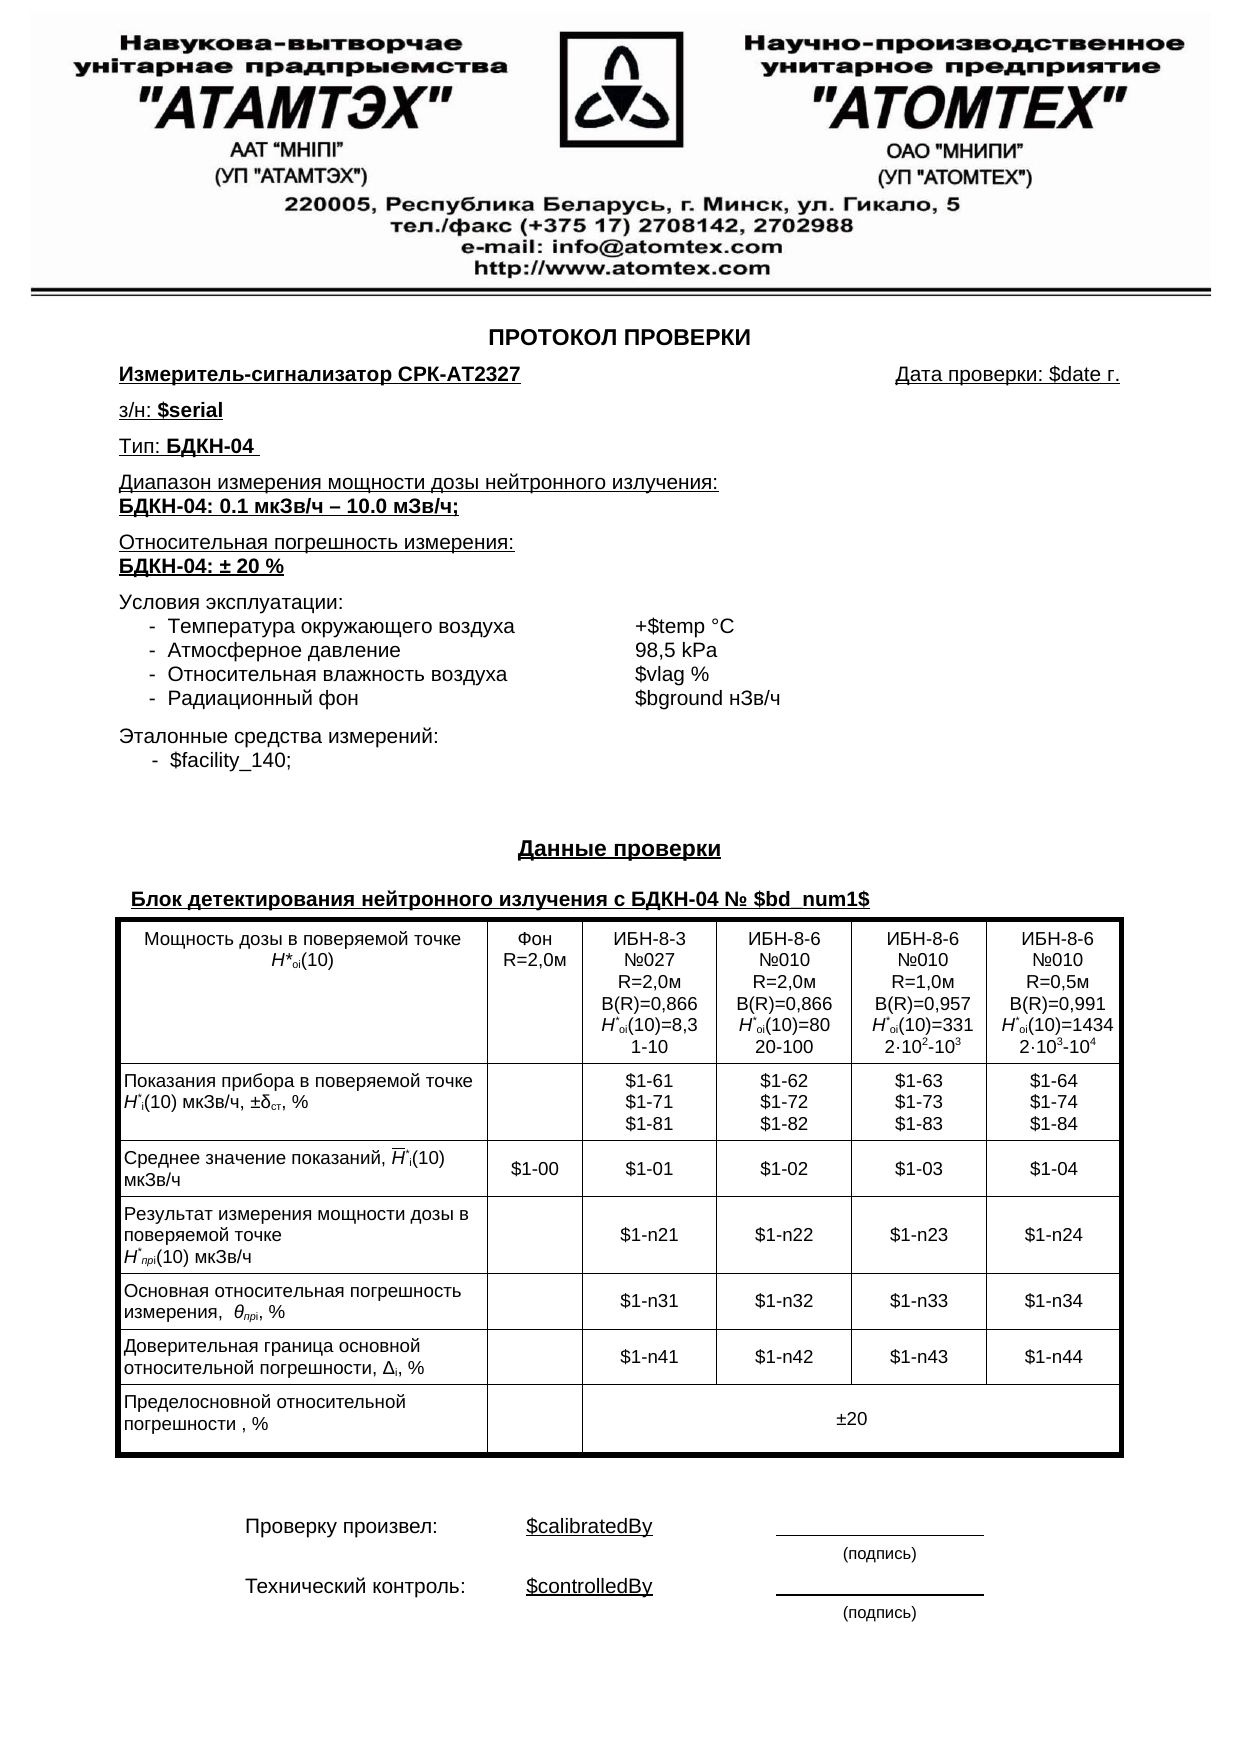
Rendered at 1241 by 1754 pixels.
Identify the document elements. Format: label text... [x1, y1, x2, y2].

text з/н: $serial [119, 398, 1120, 422]
table_cell ±20 [583, 1385, 1119, 1452]
table_cell $1-n43 [852, 1330, 986, 1384]
table_cell $controlledBy [521, 1568, 759, 1603]
table_cell Пределосновной относительной погрешности , % [121, 1385, 487, 1452]
text Данные проверки [119, 834, 1120, 861]
table_cell Основная относительная погрешность измерения, θпрi, % [121, 1274, 487, 1328]
table_cell Среднее значение показаний, H*i(10) мкЗв/ч [121, 1141, 487, 1196]
table_cell $1-n22 [717, 1197, 851, 1273]
table_cell Доверительная граница основной относительной погрешности, Δi, % [121, 1330, 487, 1384]
table_cell [759, 1568, 1000, 1603]
text - $facility_140; [151, 748, 1120, 772]
table_cell Мощность дозы в поверяемой точке H*oi(10) [121, 922, 487, 1063]
table_header Блок детектирования нейтронного излучения с БДКН-04 № $bd_num1$ [118, 881, 1121, 917]
text Относительная погрешность измерения: [119, 529, 1120, 553]
table_cell $1-64 $1-74 $1-84 [987, 1064, 1119, 1140]
table_cell Фон R=2,0м [488, 922, 582, 1063]
table_cell $1-n33 [852, 1274, 986, 1328]
table_header $calibratedBy [521, 1508, 759, 1544]
table_cell Технический контроль: [239, 1568, 521, 1603]
table_cell $1-n44 [987, 1330, 1119, 1384]
table_header [759, 1508, 1000, 1544]
text Диапазон измерения мощности дозы нейтронного излучения: [119, 470, 1120, 494]
table_cell $1-n34 [987, 1274, 1119, 1328]
table_cell $1-04 [987, 1141, 1119, 1196]
text Измеритель-сигнализатор СРК-АТ2327 Дата проверки: $date г. [119, 362, 1120, 386]
table_cell ИБН-8-6 №010 R=1,0м B(R)=0,957 H*oi(10)=331 2·102-103 [852, 922, 986, 1063]
table_cell [521, 1603, 759, 1627]
table_cell [488, 1064, 582, 1140]
text - Радиационный фон $bground нЗв/ч [149, 685, 1120, 709]
picture [30, 12, 1212, 298]
text БДКН-04: ± 20 % [119, 553, 1120, 577]
table_cell [239, 1544, 521, 1568]
text ПРОТОКОЛ ПРОВЕРКИ [119, 323, 1120, 350]
table_cell $1-n32 [717, 1274, 851, 1328]
table_cell [521, 1544, 759, 1568]
table_cell $1-03 [852, 1141, 986, 1196]
table_cell ИБН-8-6 №010 R=2,0м B(R)=0,866 H*oi(10)=80 20-100 [717, 922, 851, 1063]
table_cell $1-61 $1-71 $1-81 [583, 1064, 716, 1140]
table_cell $1-00 [488, 1141, 582, 1196]
table_cell (подпись) [759, 1544, 1000, 1568]
text - Относительная влажность воздуха $vlag % [149, 661, 1120, 685]
table_cell [488, 1197, 582, 1273]
text - Температура окружающего воздуха +$temp °C [149, 613, 1120, 637]
table_cell $1-n24 [987, 1197, 1119, 1273]
table_cell $1-n21 [583, 1197, 716, 1273]
table_cell (подпись) [759, 1603, 1000, 1627]
table_header Проверку произвел: [239, 1508, 521, 1544]
table_cell [488, 1330, 582, 1384]
table_cell $1-02 [717, 1141, 851, 1196]
text Эталонные средства измерений: [119, 724, 1120, 748]
table_cell [488, 1385, 582, 1452]
table_cell Показания прибора в поверяемой точке H*i(10) мкЗв/ч, ±δст, % [121, 1064, 487, 1140]
table_cell $1-n23 [852, 1197, 986, 1273]
table_cell ИБН-8-3 №027 R=2,0м B(R)=0,866 H*oi(10)=8,3 1-10 [583, 922, 716, 1063]
table_cell $1-n41 [583, 1330, 716, 1384]
table_cell $1-n31 [583, 1274, 716, 1328]
text Условия эксплуатации: [119, 589, 1120, 613]
table_cell $1-n42 [717, 1330, 851, 1384]
text БДКН-04: 0.1 мкЗв/ч – 10.0 мЗв/ч; [119, 494, 1120, 518]
text - Атмосферное давление 98,5 kPa [149, 637, 1120, 661]
text Тип: БДКН-04 [119, 434, 1120, 458]
table_cell Результат измерения мощности дозы в поверяемой точке H*прi(10) мкЗв/ч [121, 1197, 487, 1273]
table_cell $1-01 [583, 1141, 716, 1196]
table_cell [488, 1274, 582, 1328]
table_cell [239, 1603, 521, 1627]
table_cell $1-62 $1-72 $1-82 [717, 1064, 851, 1140]
table_cell ИБН-8-6 №010 R=0,5м B(R)=0,991 H*oi(10)=1434 2·103-104 [987, 922, 1119, 1063]
table_cell $1-63 $1-73 $1-83 [852, 1064, 986, 1140]
